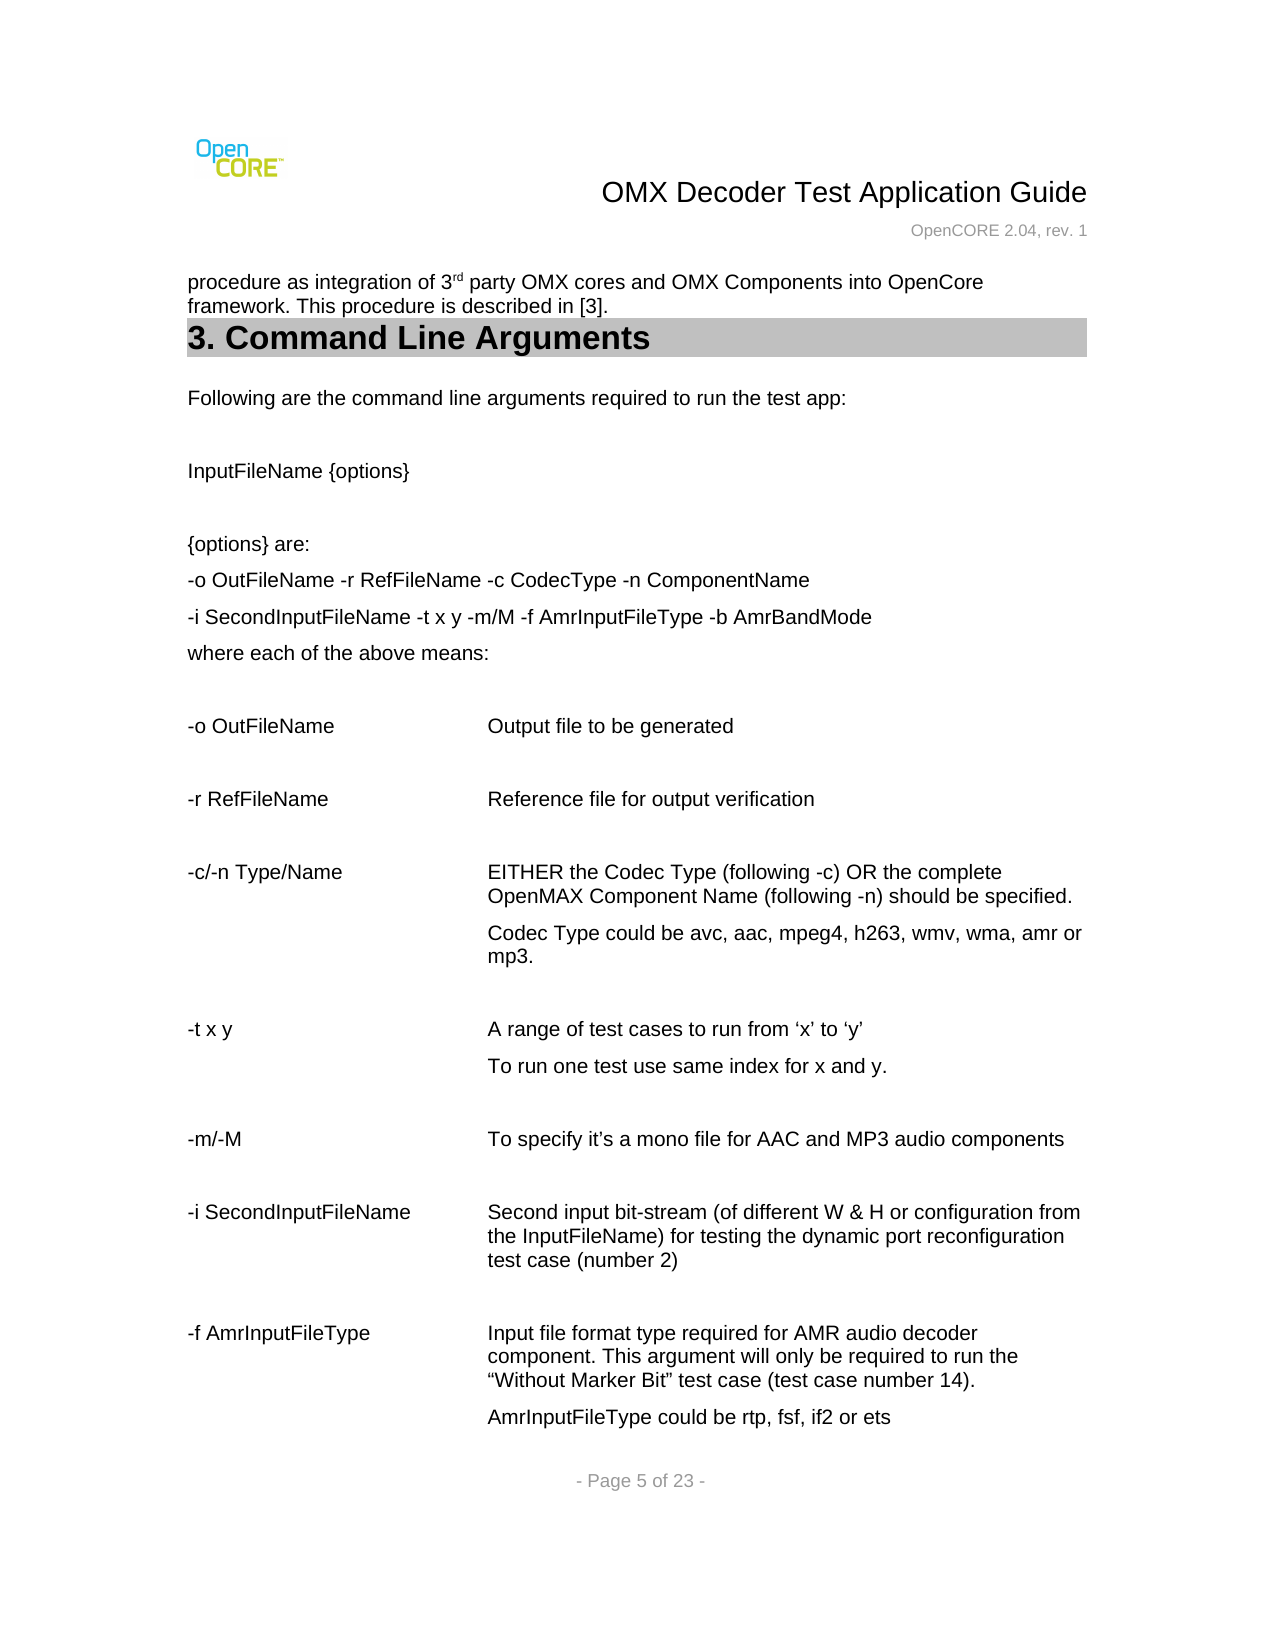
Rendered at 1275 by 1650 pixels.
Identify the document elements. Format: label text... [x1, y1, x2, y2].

text where each of the above means: [187, 641, 1087, 665]
subtitle Command Line Arguments [187, 318, 1087, 357]
text -i SecondInputFileName Second input bit-stream (of different W & H or configuration from the InputFileName) for testing the dynamic port reconfiguration test case (number 2) [187, 1199, 1087, 1271]
text -o OutFileName Output file to be generated [187, 714, 1087, 738]
text Codec Type could be avc, aac, mpeg4, h263, wmv, wma, amr or mp3. [487, 920, 1087, 968]
text -r RefFileName Reference file for output verification [187, 787, 1087, 811]
text -i SecondInputFileName -t x y -m/M -f AmrInputFileType -b AmrBandMode [187, 605, 1087, 629]
text To run one test use same index for x and y. [187, 1054, 1087, 1078]
text -c/-n Type/Name EITHER the Codec Type (following -c) OR the complete OpenMAX Component Name (following -n) should be specified. [187, 860, 1087, 908]
text procedure as integration of 3rd party OMX cores and OMX Components into OpenCore framework. This procedure is described in [3]. [187, 270, 1087, 318]
text Following are the command line arguments required to run the test app: [187, 386, 1087, 410]
text AmrInputFileType could be rtp, fsf, if2 or ets [187, 1405, 1087, 1429]
text -f AmrInputFileType Input file format type required for AMR audio decoder component. This argument will only be required to run the “Without Marker Bit” test case (test case number 14). [187, 1320, 1087, 1392]
text -o OutFileName -r RefFileName -c CodecType -n ComponentName [187, 568, 1087, 592]
text -t x y A range of test cases to run from ‘x’ to ‘y’ [187, 1017, 1087, 1041]
text InputFileName {options} [187, 459, 1087, 483]
text {options} are: [187, 532, 1087, 556]
text -m/-M To specify it’s a mono file for AAC and MP3 audio components [187, 1127, 1087, 1151]
picture [193, 137, 288, 179]
